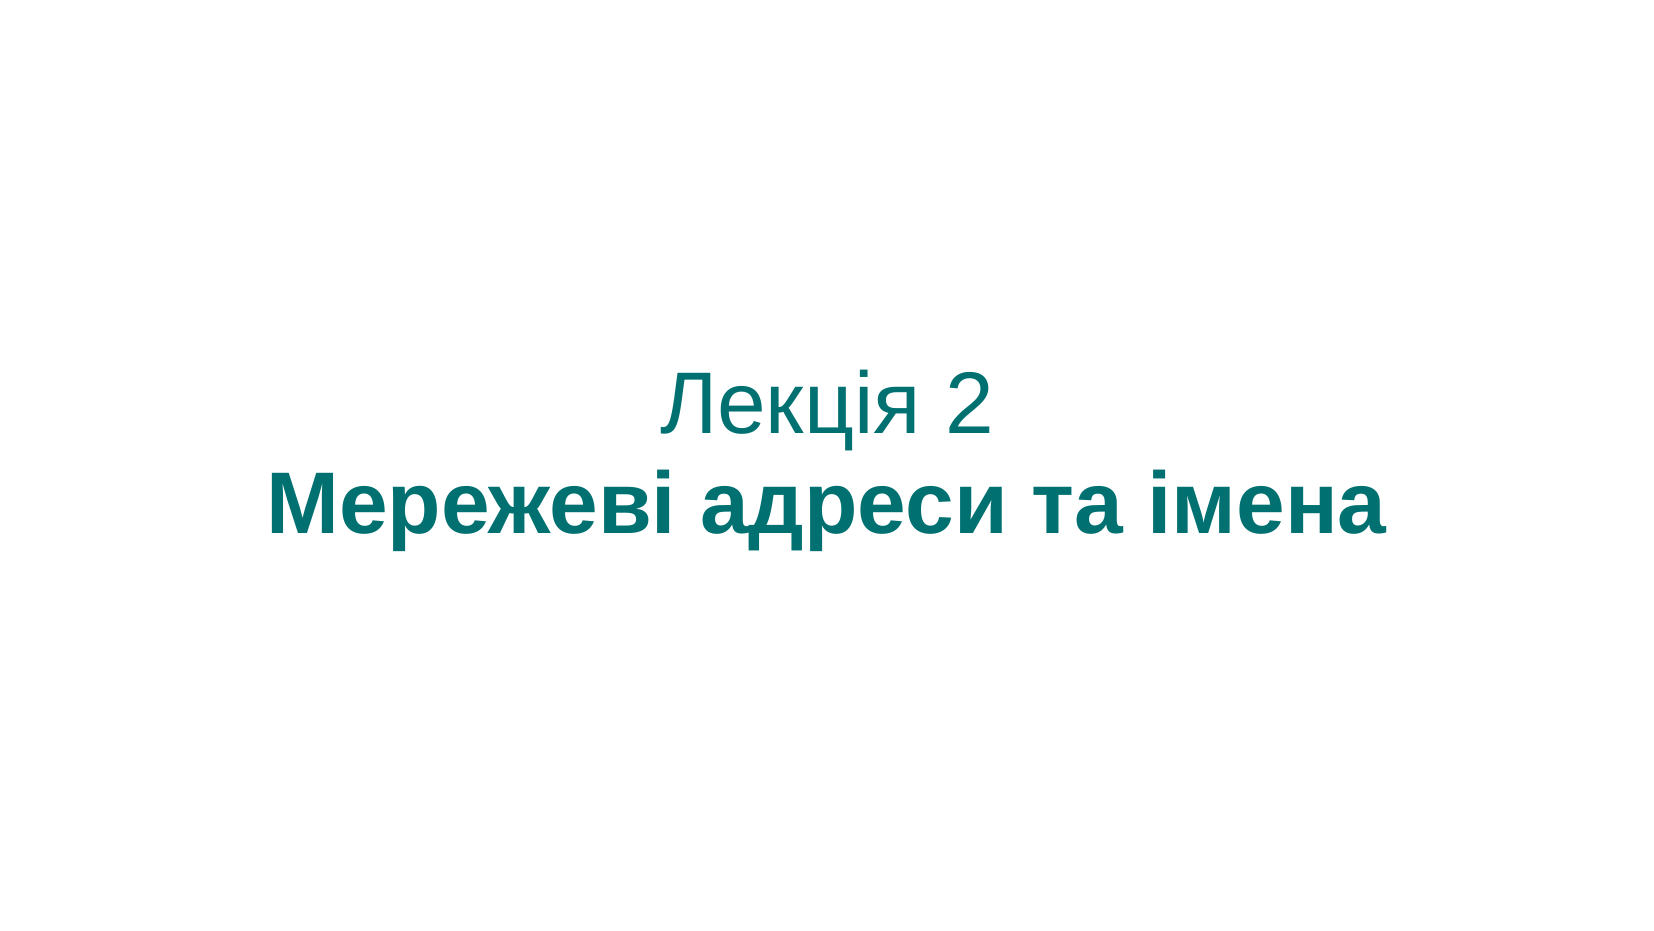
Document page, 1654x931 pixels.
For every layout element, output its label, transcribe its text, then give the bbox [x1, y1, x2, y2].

table_header Лекція 2 Мережеві адреси та імена [12, 0, 1642, 903]
